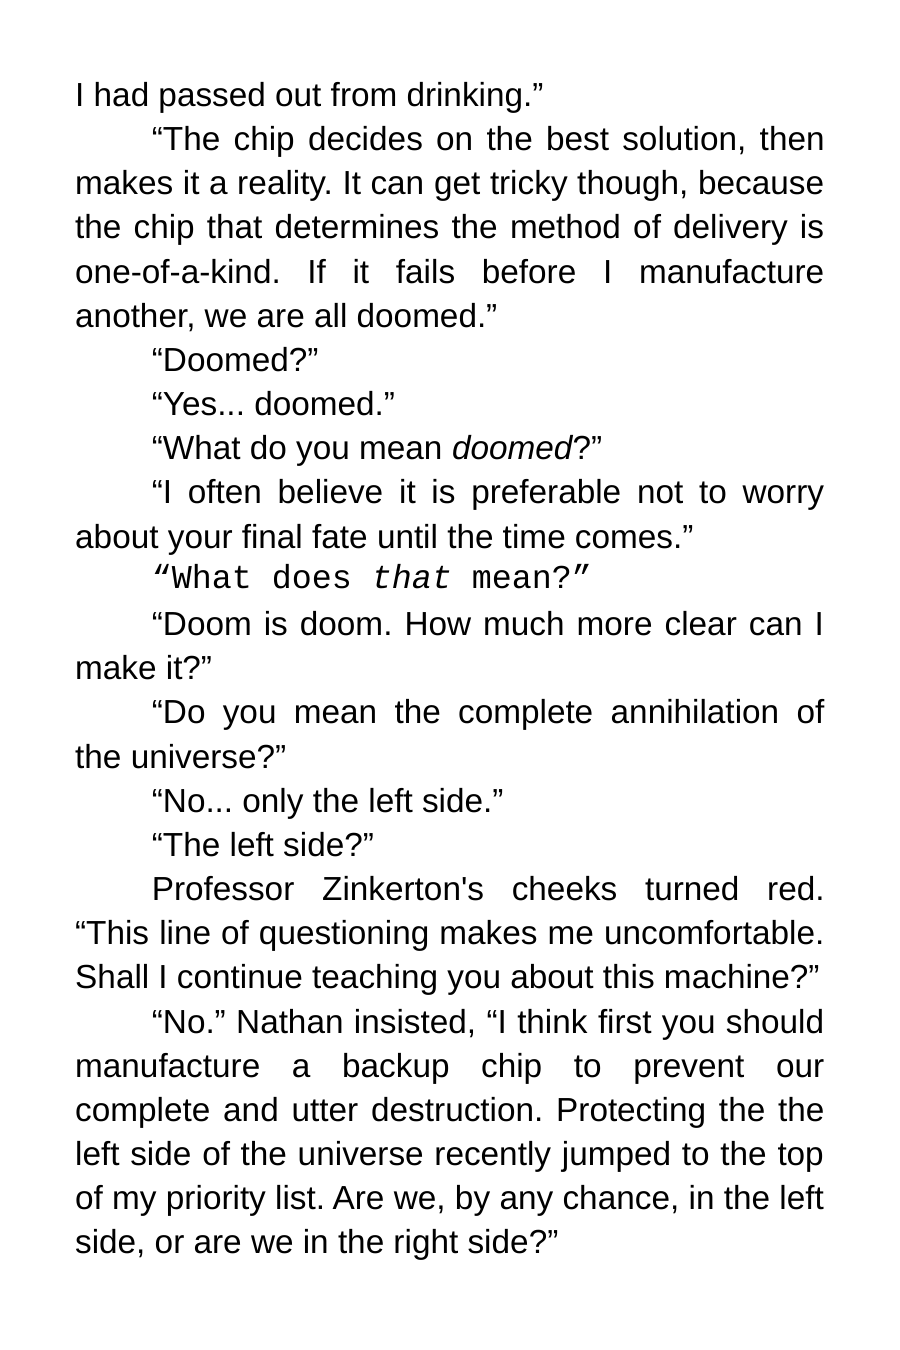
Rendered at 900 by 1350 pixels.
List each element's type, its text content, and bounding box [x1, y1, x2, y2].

subtitle “Do you mean the complete annihilation of the universe?” [75, 693, 825, 775]
subtitle “No.” Nathan insisted, “I think first you should manufacture a backup chip to prevent our complete and utter destruction. Protecting the the left side of the universe recently jumped to the top of my priority list. Are we, by any chance, in the left side, or are we in the right side?” [75, 1002, 825, 1261]
subtitle “The chip decides on the best solution, then makes it a reality. It can get tricky though, because the chip that determines the method of delivery is one-of-a-kind. If it fails before I manufacture another, we are all doomed.” [75, 119, 825, 334]
subtitle “Doom is doom. How much more clear can I make it?” [75, 604, 825, 687]
subtitle “What does that mean?” [75, 561, 825, 599]
subtitle “I often believe it is preferable not to worry about your final fate until the time comes.” [75, 472, 825, 555]
subtitle “The left side?” [75, 825, 825, 863]
subtitle “Doomed?” [75, 340, 825, 378]
subtitle “Yes... doomed.” [75, 384, 825, 423]
subtitle I had passed out from drinking.” [75, 75, 825, 113]
subtitle Professor Zinkerton's cheeks turned red. “This line of questioning makes me uncomfortable. Shall I continue teaching you about this machine?” [75, 869, 825, 996]
subtitle “What do you mean doomed?” [75, 428, 825, 467]
subtitle “No... only the left side.” [75, 781, 825, 819]
